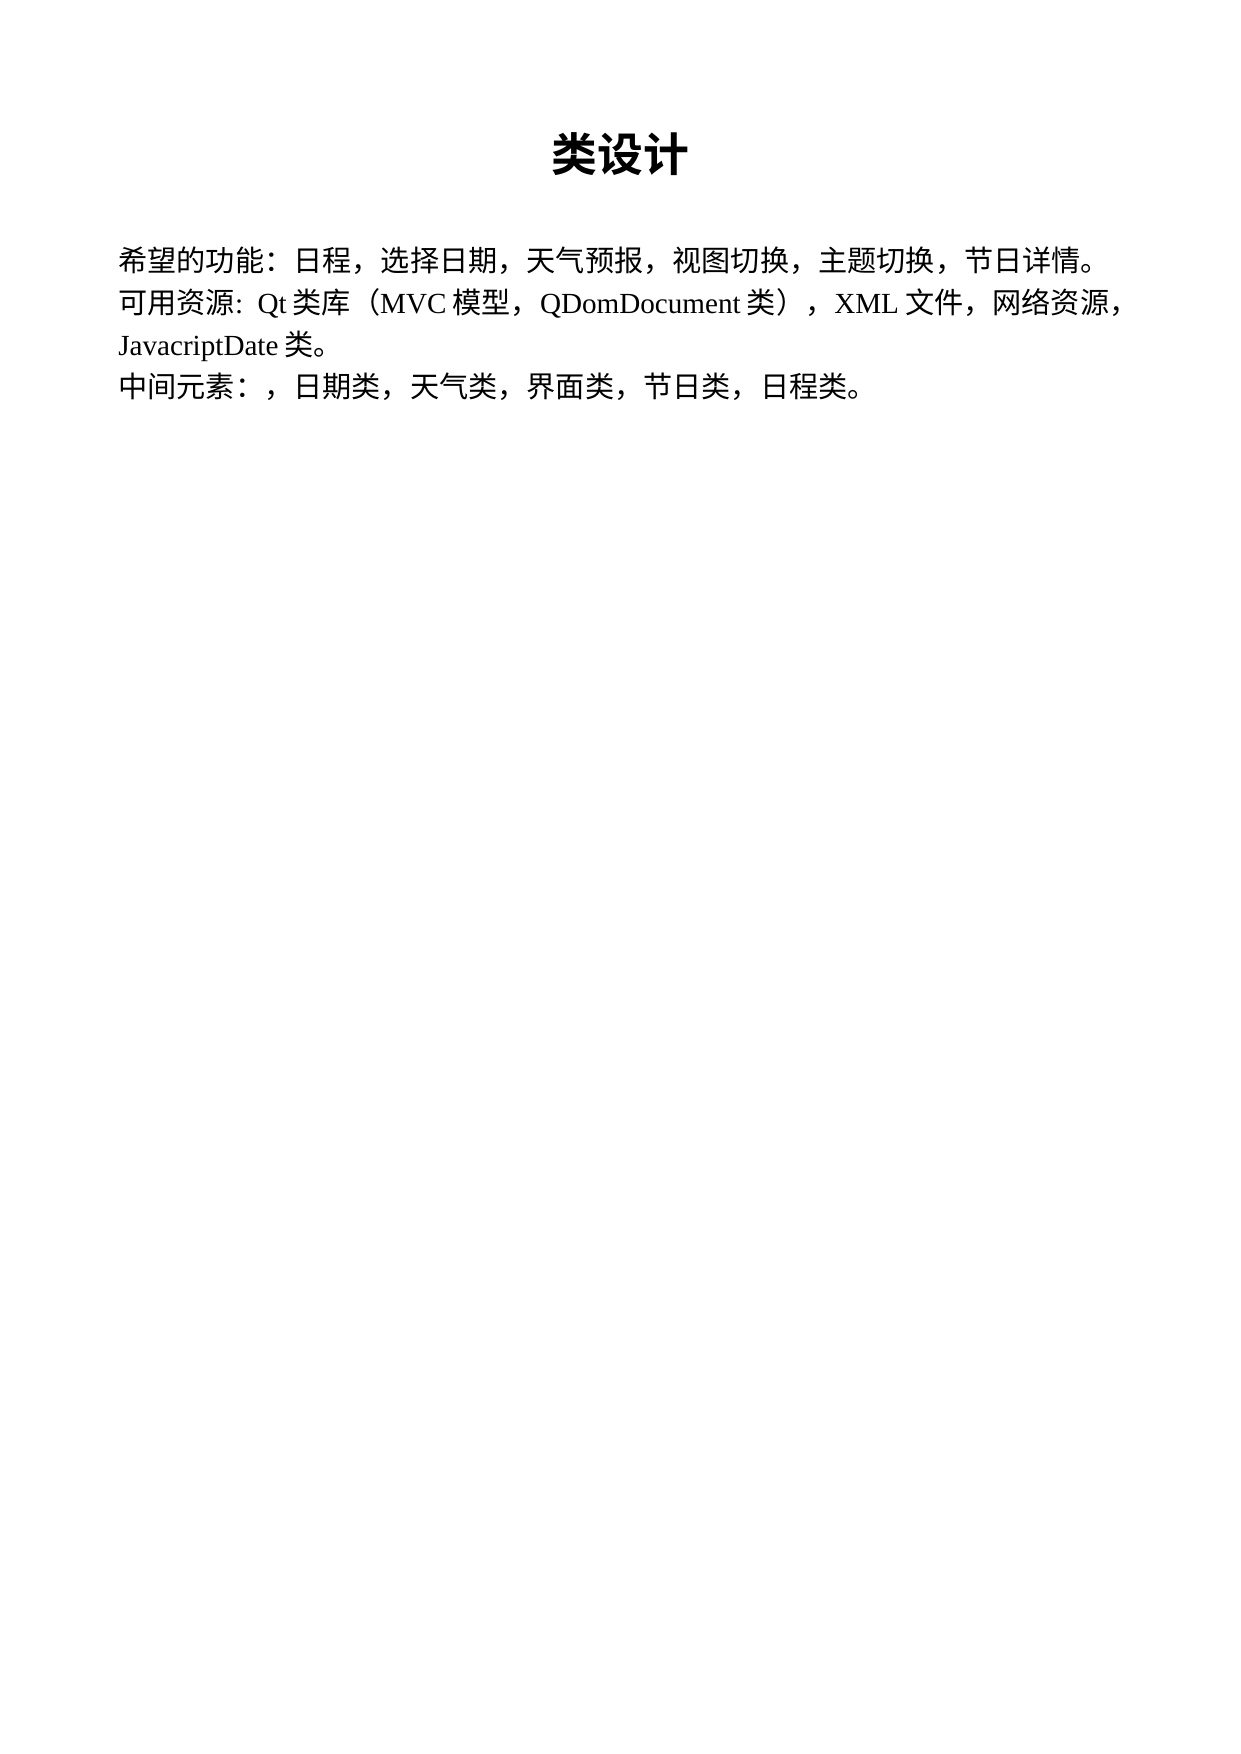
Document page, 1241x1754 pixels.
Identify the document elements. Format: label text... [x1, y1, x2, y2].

text 可用资源: Qt类库（MVC模型，QDomDocument类），XML文件，网络资源，JavacriptDate类。 [118, 279, 1122, 364]
text 类设计 [118, 118, 1122, 184]
text 希望的功能：日程，选择日期，天气预报，视图切换，主题切换，节日详情。 [118, 237, 1122, 279]
text 中间元素：，日期类，天气类，界面类，节日类，日程类。 [118, 364, 1122, 406]
